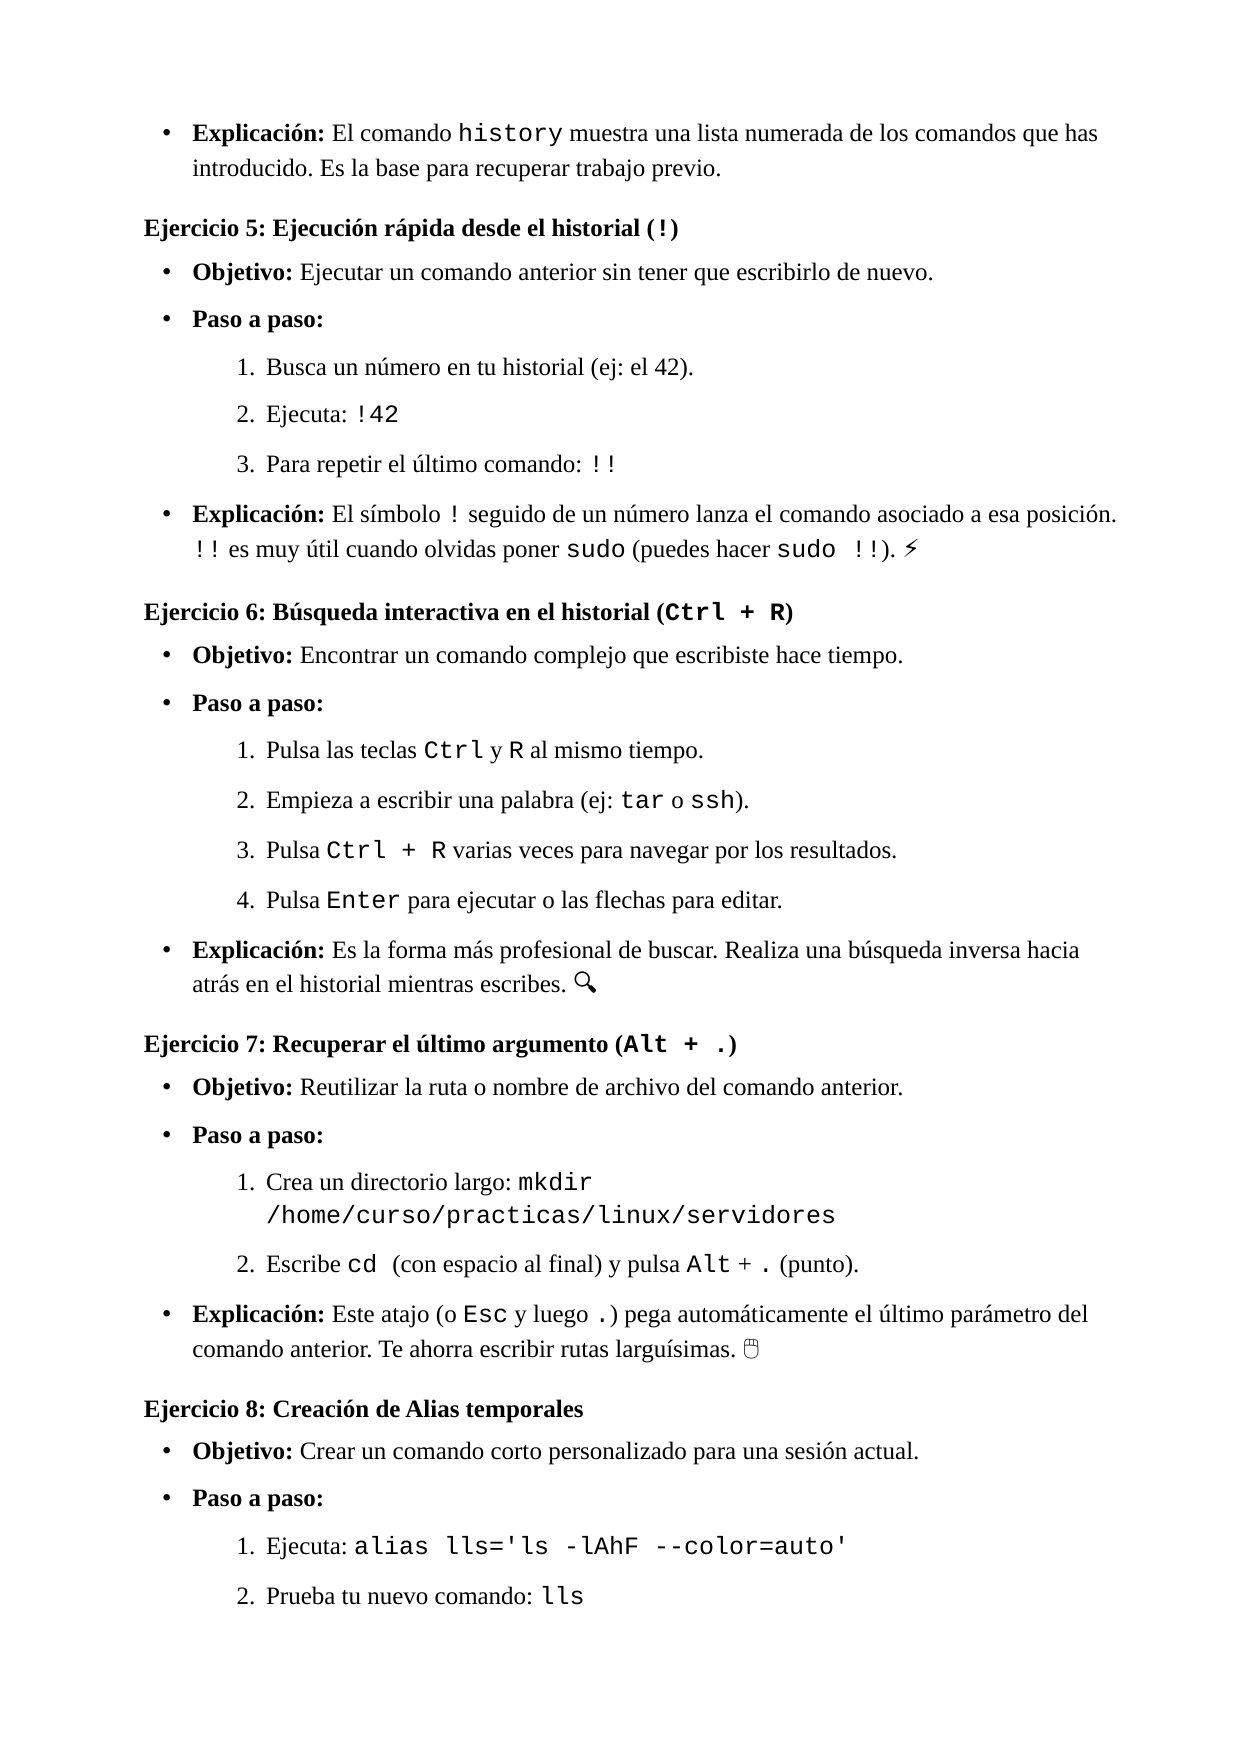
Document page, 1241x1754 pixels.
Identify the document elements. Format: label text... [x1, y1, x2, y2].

list Prueba tu nuevo comando: lls [236, 1581, 1122, 1612]
list Busca un número en tu historial (ej: el 42). [236, 352, 1122, 381]
list Empieza a escribir una palabra (ej: tar o ssh). [236, 786, 1122, 816]
list Paso a paso: [162, 1120, 1122, 1148]
list Explicación: El comando history muestra una lista numerada de los comandos que has introducido. Es la base para recuperar trabajo previo. 📜 [162, 118, 1122, 182]
list Ejecuta: alias lls='ls -lAhF --color=auto' [236, 1531, 1122, 1562]
list Pulsa las teclas Ctrl y R al mismo tiempo. [236, 736, 1122, 766]
list Objetivo: Reutilizar la ruta o nombre de archivo del comando anterior. [162, 1072, 1122, 1101]
list Explicación: Este atajo (o Esc y luego .) pega automáticamente el último parámetro del comando anterior. Te ahorra escribir rutas larguísimas. 🖱️ [162, 1299, 1122, 1363]
list Para repetir el último comando: !! [236, 449, 1122, 480]
list Paso a paso: [162, 304, 1122, 333]
list Pulsa Enter para ejecutar o las flechas para editar. [236, 886, 1122, 916]
subtitle 📝 Ejercicio 6: Búsqueda interactiva en el historial (Ctrl + R) [118, 597, 1122, 628]
list Objetivo: Ejecutar un comando anterior sin tener que escribirlo de nuevo. [162, 257, 1122, 285]
subtitle 📝 Ejercicio 5: Ejecución rápida desde el historial (!) [118, 213, 1122, 244]
list Crea un directorio largo: mkdir /home/curso/practicas/linux/servidores [236, 1167, 1122, 1231]
list Ejecuta: !42 [236, 399, 1122, 430]
list Paso a paso: [162, 688, 1122, 717]
list Explicación: El símbolo ! seguido de un número lanza el comando asociado a esa posición. !! es muy útil cuando olvidas poner sudo (puedes hacer sudo !!). ⚡ [162, 499, 1122, 565]
list Pulsa Ctrl + R varias veces para navegar por los resultados. [236, 836, 1122, 866]
list Objetivo: Encontrar un comando complejo que escribiste hace tiempo. [162, 640, 1122, 669]
list Paso a paso: [162, 1483, 1122, 1512]
list Escribe cd (con espacio al final) y pulsa Alt + . (punto). [236, 1249, 1122, 1280]
list Objetivo: Crear un comando corto personalizado para una sesión actual. [162, 1436, 1122, 1464]
subtitle 📝 Ejercicio 7: Recuperar el último argumento (Alt + .) [118, 1029, 1122, 1059]
subtitle 📝 Ejercicio 8: Creación de Alias temporales [118, 1394, 1122, 1423]
list Explicación: Es la forma más profesional de buscar. Realiza una búsqueda inversa hacia atrás en el historial mientras escribes. 🔍 [162, 936, 1122, 997]
